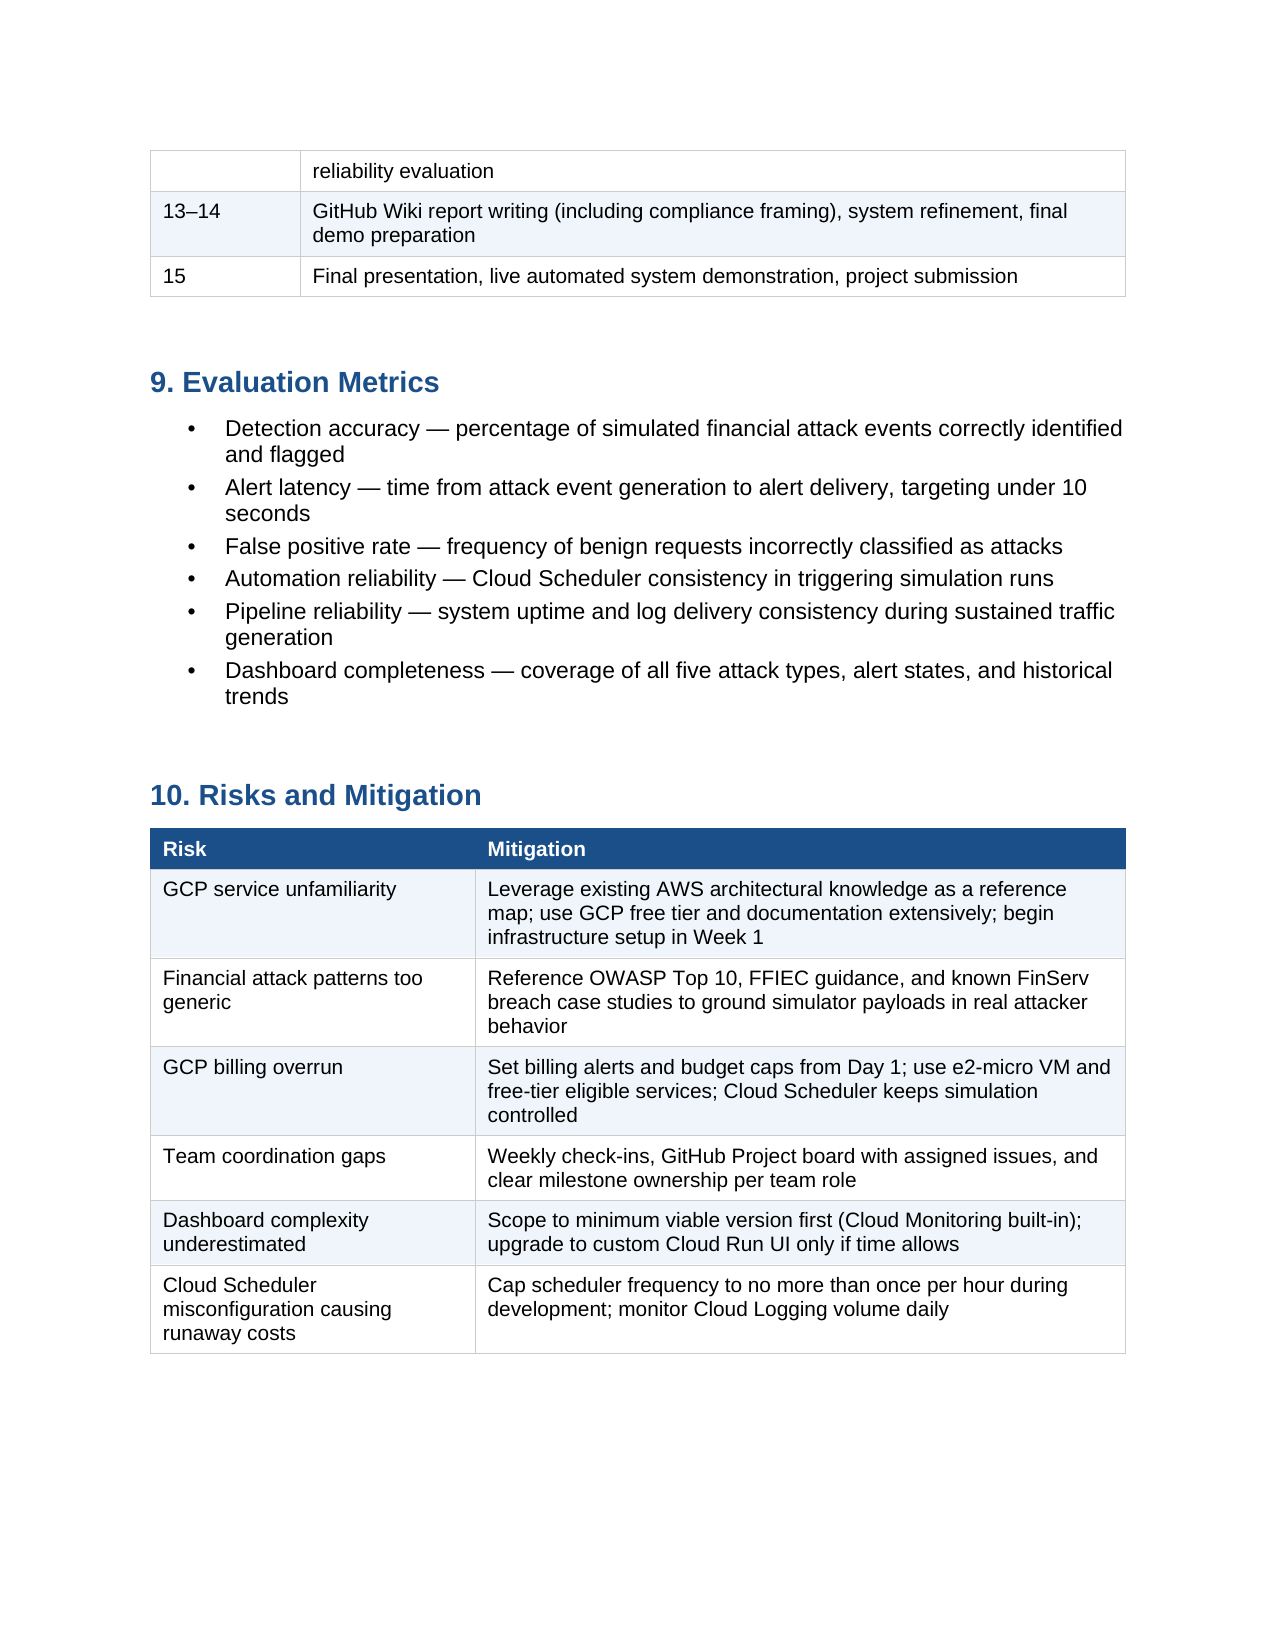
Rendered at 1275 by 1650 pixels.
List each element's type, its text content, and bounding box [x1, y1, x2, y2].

table_header Mitigation [476, 829, 1125, 869]
table_cell GitHub Wiki report writing (including compliance framing), system refinement, final demo preparation [301, 192, 1125, 256]
subtitle 9. Evaluation Metrics [150, 365, 1125, 398]
table_cell 15 [151, 257, 300, 296]
table_cell Team coordination gaps [151, 1136, 475, 1200]
list Dashboard completeness — coverage of all five attack types, alert states, and historical trends [187, 657, 1125, 710]
list Detection accuracy — percentage of simulated financial attack events correctly identified and flagged [187, 415, 1125, 468]
table_cell reliability evaluation [301, 151, 1125, 191]
table_cell Reference OWASP Top 10, FFIEC guidance, and known FinServ breach case studies to ground simulator payloads in real attacker behavior [476, 959, 1125, 1046]
list Pipeline reliability — system uptime and log delivery consistency during sustained traffic generation [187, 598, 1125, 651]
table_cell Final presentation, live automated system demonstration, project submission [301, 257, 1125, 296]
table_cell Scope to minimum viable version first (Cloud Monitoring built-in); upgrade to custom Cloud Run UI only if time allows [476, 1201, 1125, 1264]
table_cell GCP service unfamiliarity [151, 870, 475, 957]
list False positive rate — frequency of benign requests incorrectly classified as attacks [187, 533, 1125, 559]
table_cell Leverage existing AWS architectural knowledge as a reference map; use GCP free tier and documentation extensively; begin infrastructure setup in Week 1 [476, 870, 1125, 957]
table_cell Cloud Scheduler misconfiguration causing runaway costs [151, 1266, 475, 1353]
table_header Risk [151, 829, 475, 869]
table_cell 13–14 [151, 192, 300, 256]
table_cell [151, 151, 300, 191]
table_cell Dashboard complexity underestimated [151, 1201, 475, 1264]
table_cell Set billing alerts and budget caps from Day 1; use e2-micro VM and free-tier eligible services; Cloud Scheduler keeps simulation controlled [476, 1047, 1125, 1135]
subtitle 10. Risks and Mitigation [150, 778, 1125, 811]
list Automation reliability — Cloud Scheduler consistency in triggering simulation runs [187, 565, 1125, 592]
table_cell Weekly check-ins, GitHub Project board with assigned issues, and clear milestone ownership per team role [476, 1136, 1125, 1200]
list Alert latency — time from attack event generation to alert delivery, targeting under 10 seconds [187, 474, 1125, 527]
table_cell Financial attack patterns too generic [151, 959, 475, 1046]
table_cell Cap scheduler frequency to no more than once per hour during development; monitor Cloud Logging volume daily [476, 1266, 1125, 1353]
table_cell GCP billing overrun [151, 1047, 475, 1135]
